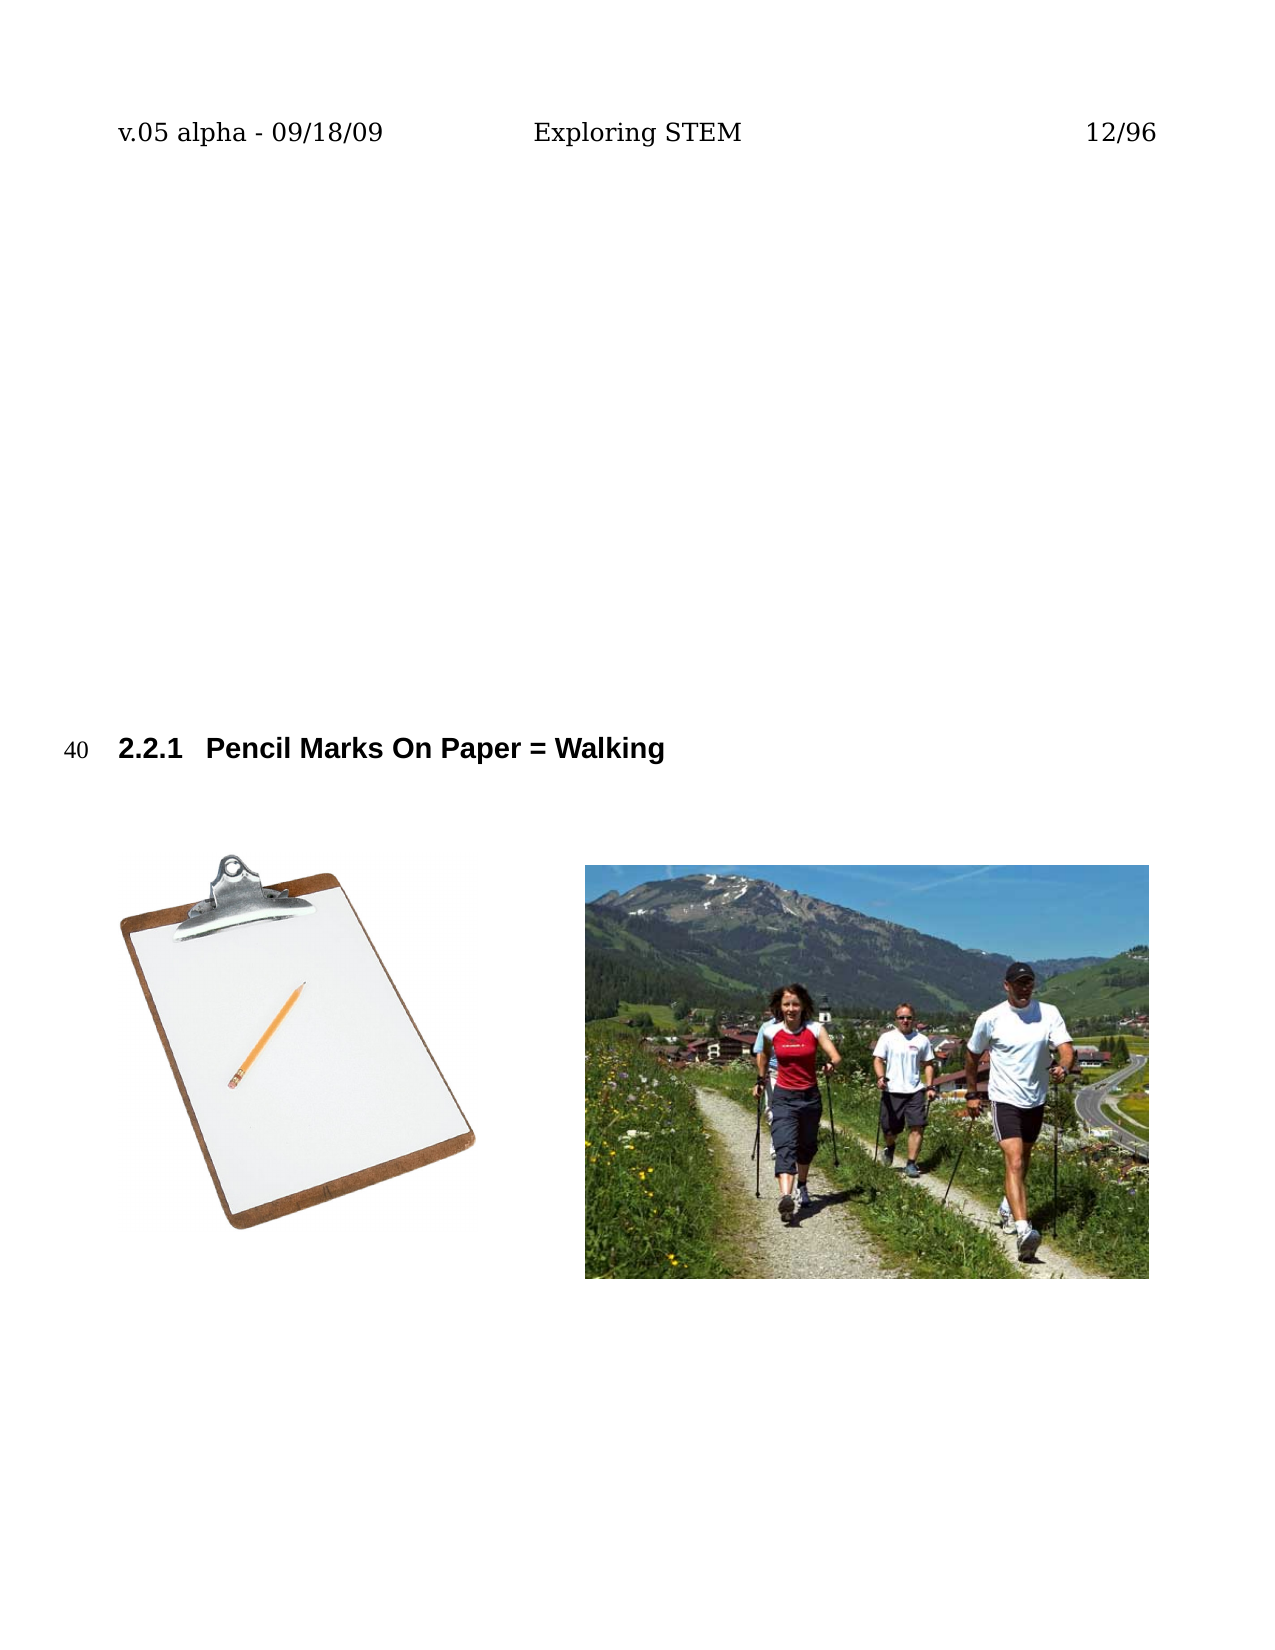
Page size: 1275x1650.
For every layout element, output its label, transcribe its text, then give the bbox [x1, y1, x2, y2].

picture [118, 852, 478, 1232]
picture [585, 865, 1149, 1279]
subtitle Pencil Marks On Paper = Walking [118, 731, 1157, 764]
